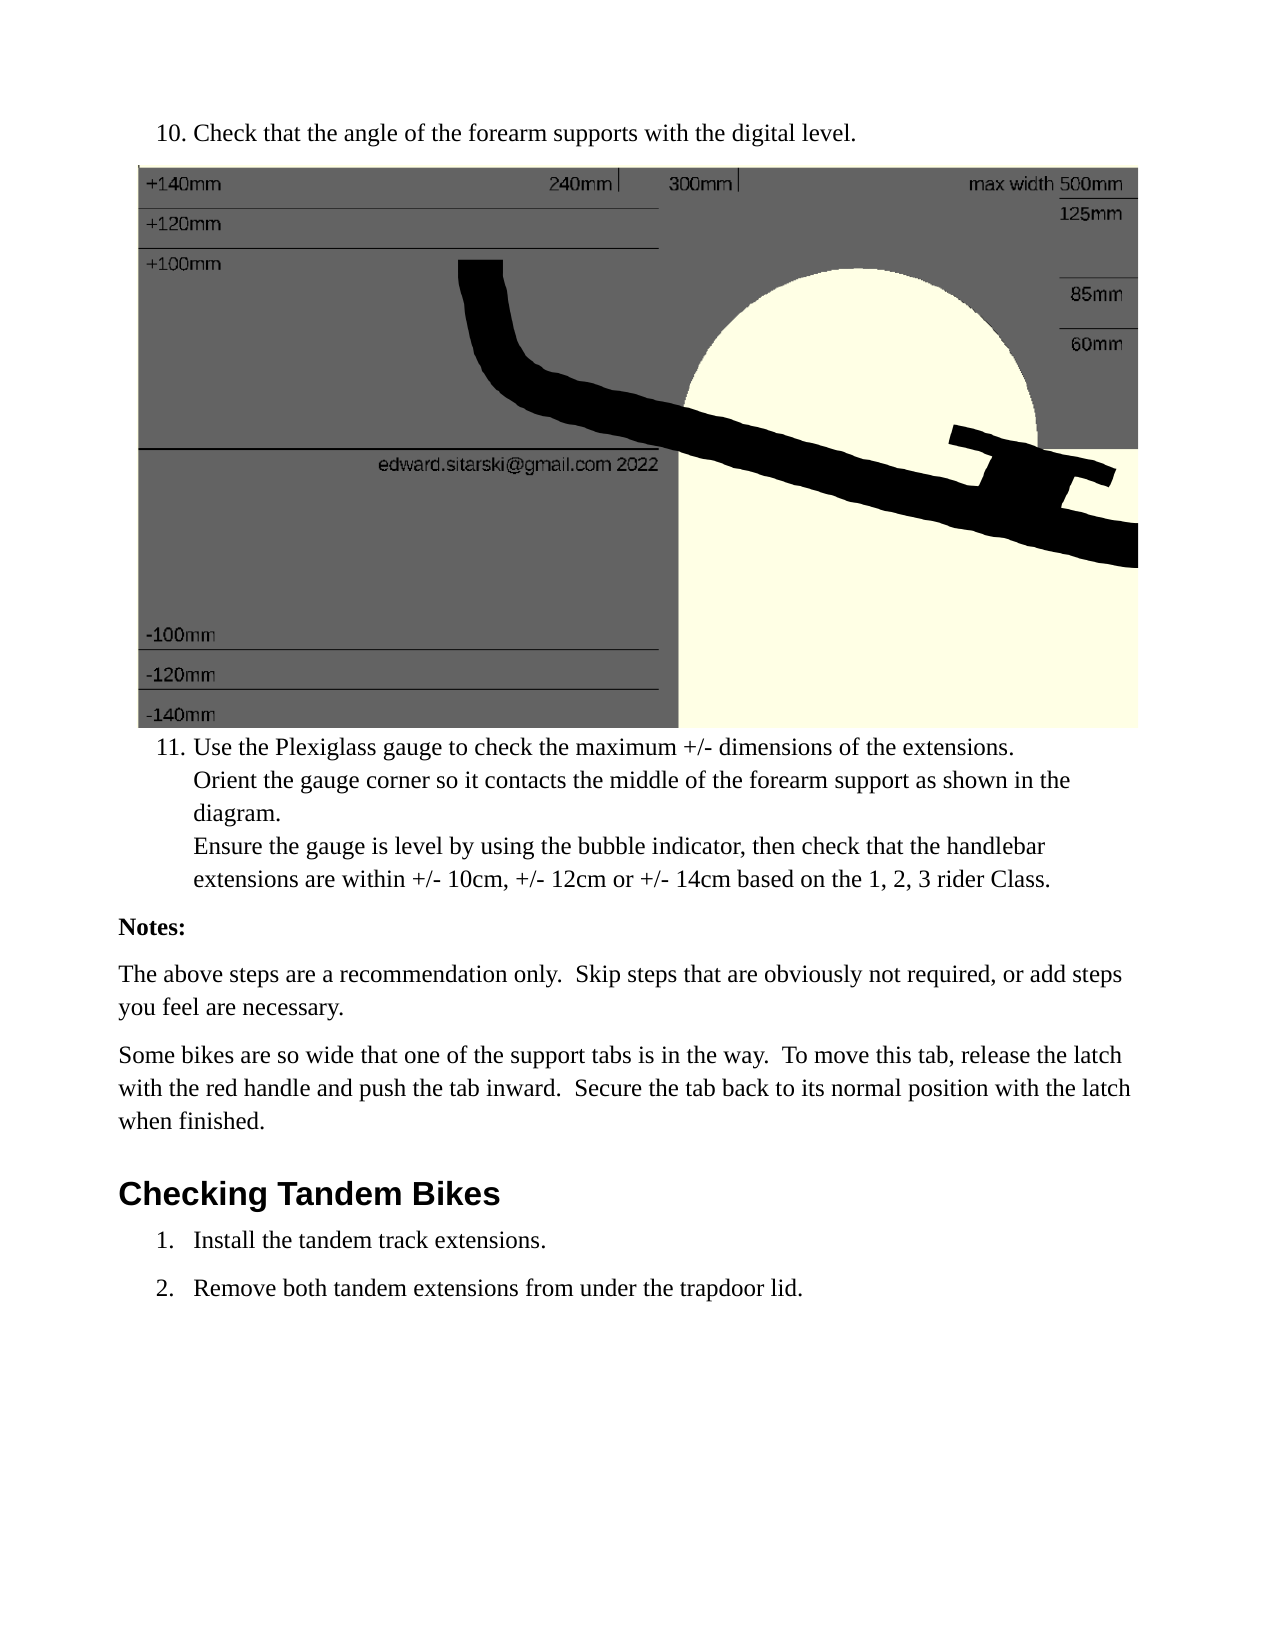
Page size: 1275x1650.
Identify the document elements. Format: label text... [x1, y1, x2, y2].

text Notes: [118, 912, 1157, 940]
list Remove both tandem extensions from under the trapdoor lid. [156, 1273, 1157, 1302]
list Use the Plexiglass gauge to check the maximum +/- dimensions of the extensions. Orient the gauge corner so it contacts the middle of the forearm support as shown in the diagram. Ensure the gauge is level by using the bubble indicator, then check that the handlebar extensions are within +/- 10cm, +/- 12cm or +/- 14cm based on the 1, 2, 3 rider Class. [156, 166, 1157, 893]
text The above steps are a recommendation only. Skip steps that are obviously not required, or add steps you feel are necessary. [118, 959, 1157, 1021]
text Some bikes are so wide that one of the support tabs is in the way. To move this tab, release the latch with the red handle and push the tab inward. Secure the tab back to its normal position with the latch when finished. [118, 1040, 1157, 1134]
picture [136, 165, 1139, 728]
list Check that the angle of the forearm supports with the digital level. [156, 118, 1157, 147]
list Install the tandem track extensions. [156, 1225, 1157, 1254]
subtitle Checking Tandem Bikes [118, 1174, 1157, 1213]
